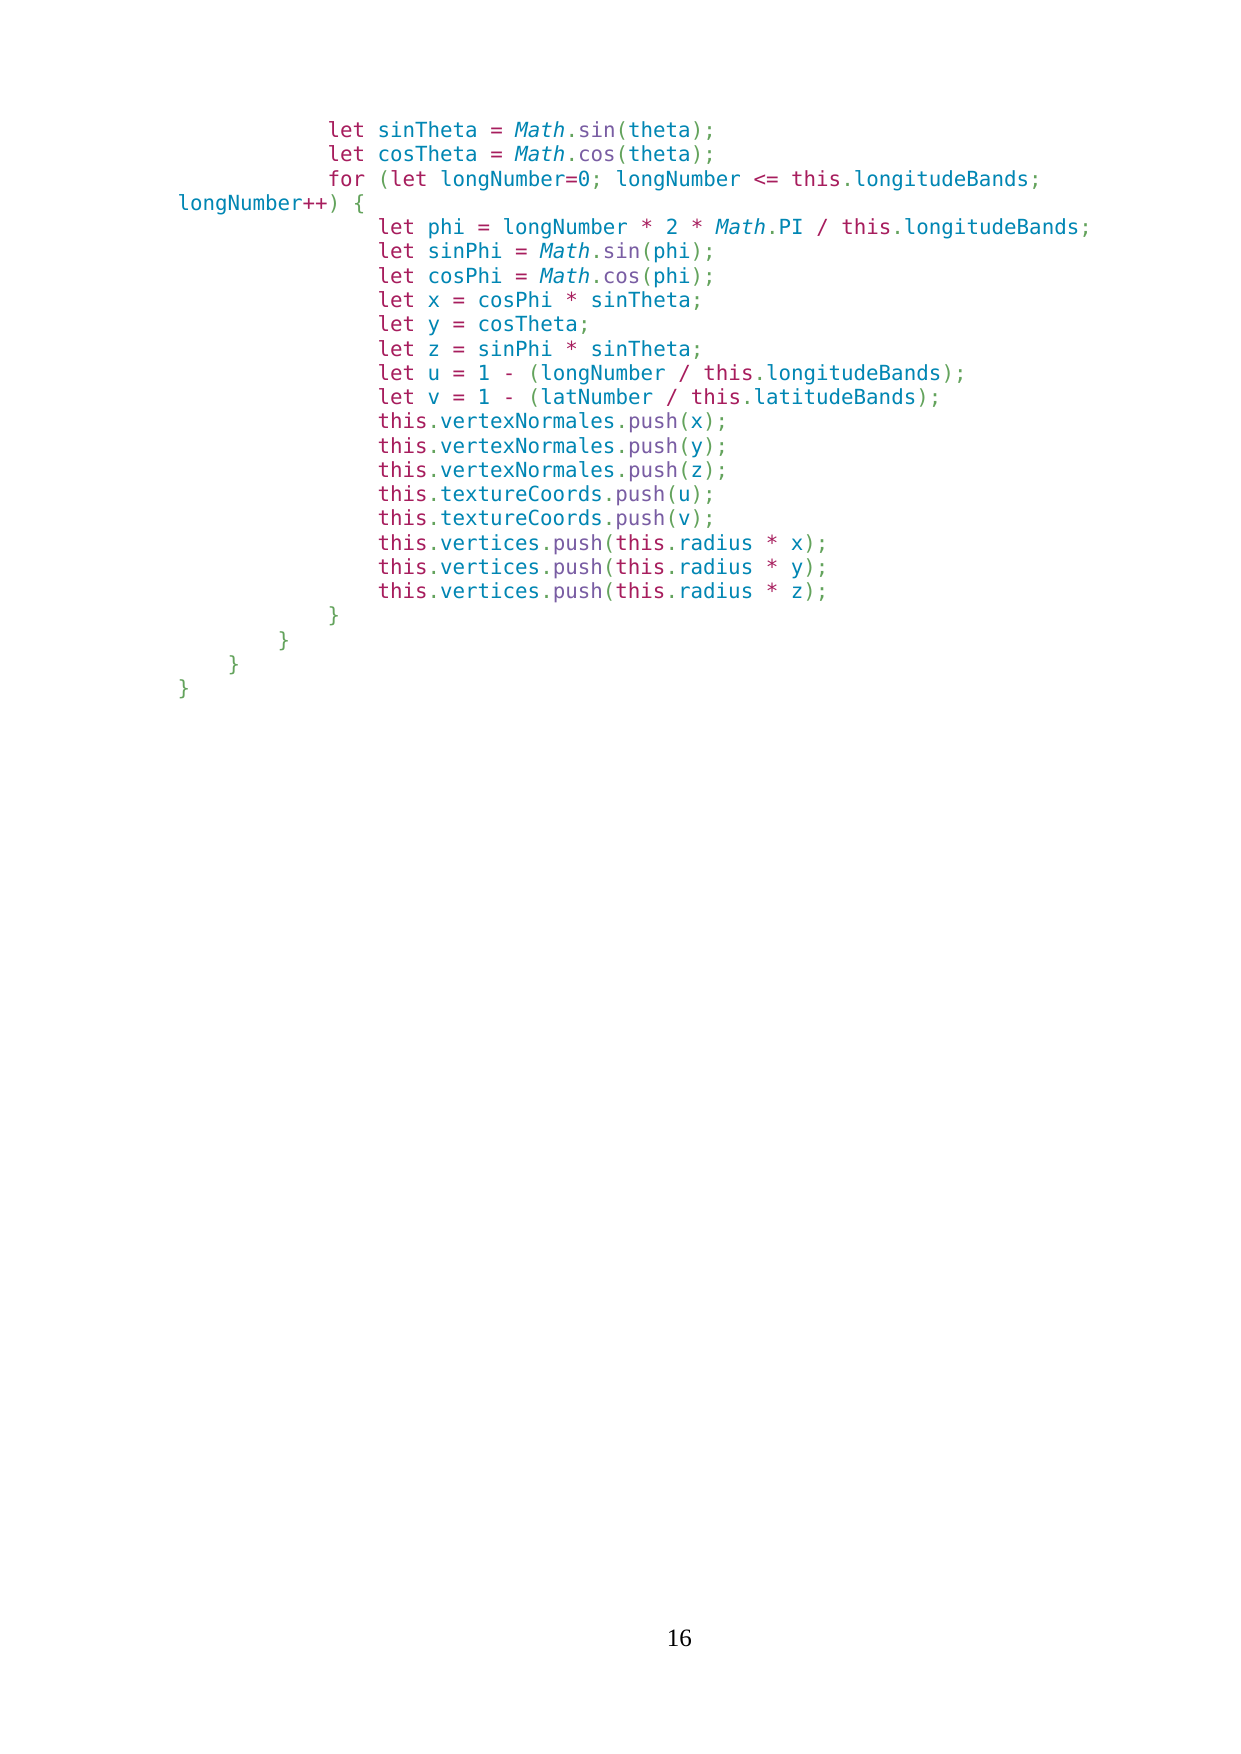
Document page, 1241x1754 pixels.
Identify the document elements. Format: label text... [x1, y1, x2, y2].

text } [177, 676, 1181, 701]
text let phi = longNumber * 2 * Math.PI / this.longitudeBands; [177, 215, 1181, 239]
text let cosPhi = Math.cos(phi); [177, 264, 1181, 288]
text let y = cosTheta; [177, 312, 1181, 337]
text this.textureCoords.push(v); [177, 506, 1181, 531]
text } [177, 603, 1181, 628]
text this.vertexNormales.push(y); [177, 434, 1181, 458]
text } [177, 652, 1181, 676]
text let cosTheta = Math.cos(theta); [177, 142, 1181, 167]
text this.vertices.push(this.radius * y); [177, 555, 1181, 579]
text this.textureCoords.push(u); [177, 482, 1181, 506]
text this.vertexNormales.push(z); [177, 458, 1181, 482]
text let u = 1 - (longNumber / this.longitudeBands); [177, 361, 1181, 385]
text this.vertices.push(this.radius * x); [177, 531, 1181, 555]
text let sinTheta = Math.sin(theta); [177, 118, 1181, 142]
text let sinPhi = Math.sin(phi); [177, 239, 1181, 264]
text this.vertexNormales.push(x); [177, 409, 1181, 434]
text let x = cosPhi * sinTheta; [177, 288, 1181, 312]
text this.vertices.push(this.radius * z); [177, 579, 1181, 603]
text let v = 1 - (latNumber / this.latitudeBands); [177, 385, 1181, 409]
text } [177, 628, 1181, 652]
text for (let longNumber=0; longNumber <= this.longitudeBands; longNumber++) { [177, 167, 1181, 215]
text let z = sinPhi * sinTheta; [177, 337, 1181, 361]
